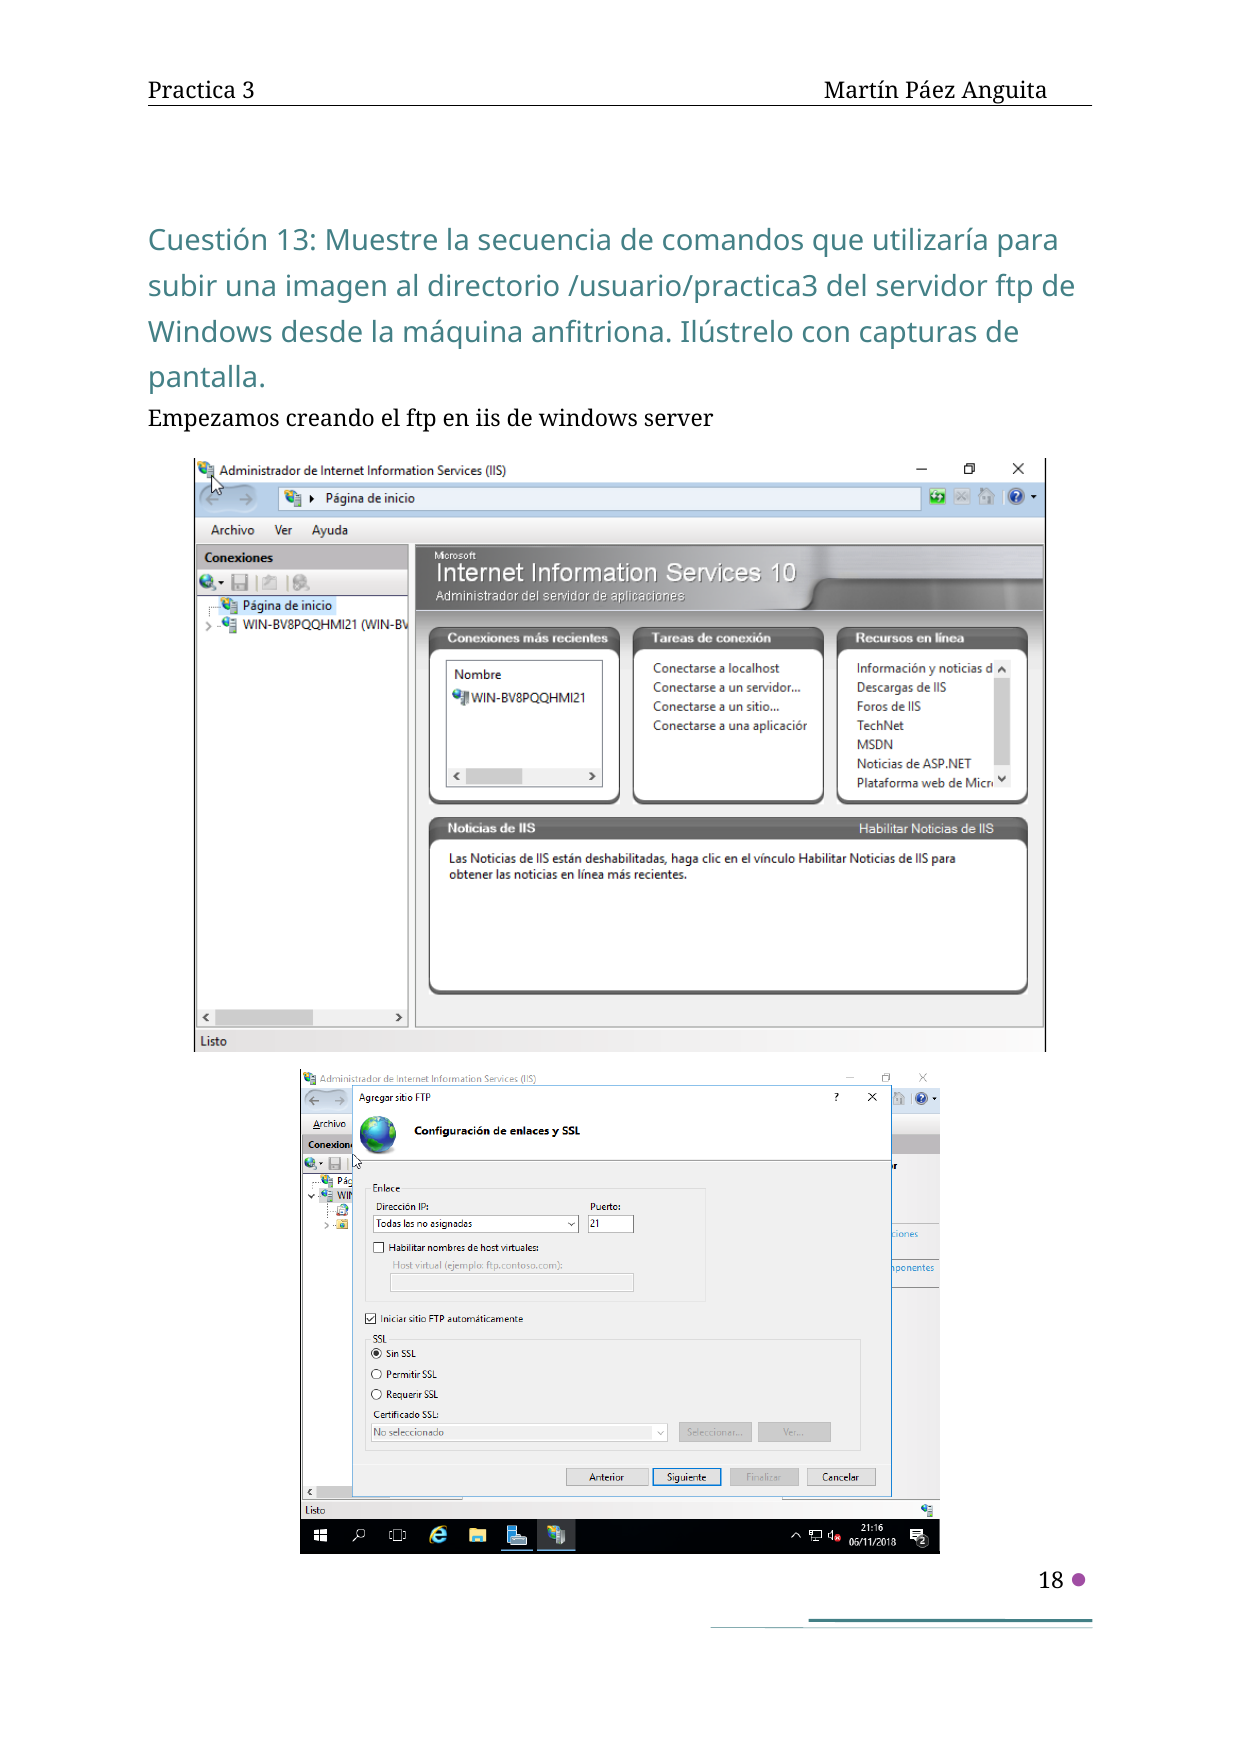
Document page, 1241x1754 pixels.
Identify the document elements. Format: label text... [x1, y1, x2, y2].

picture [193, 458, 1047, 1052]
picture [300, 1069, 940, 1554]
subtitle Cuestión 13: Muestre la secuencia de comandos que utilizaría para subir una imagen al directorio /usuario/practica3 del servidor ftp de Windows desde la máquina anfitriona. Ilústrelo con capturas de pantalla. [148, 220, 1092, 396]
text Empezamos creando el ftp en iis de windows server [148, 402, 1092, 433]
